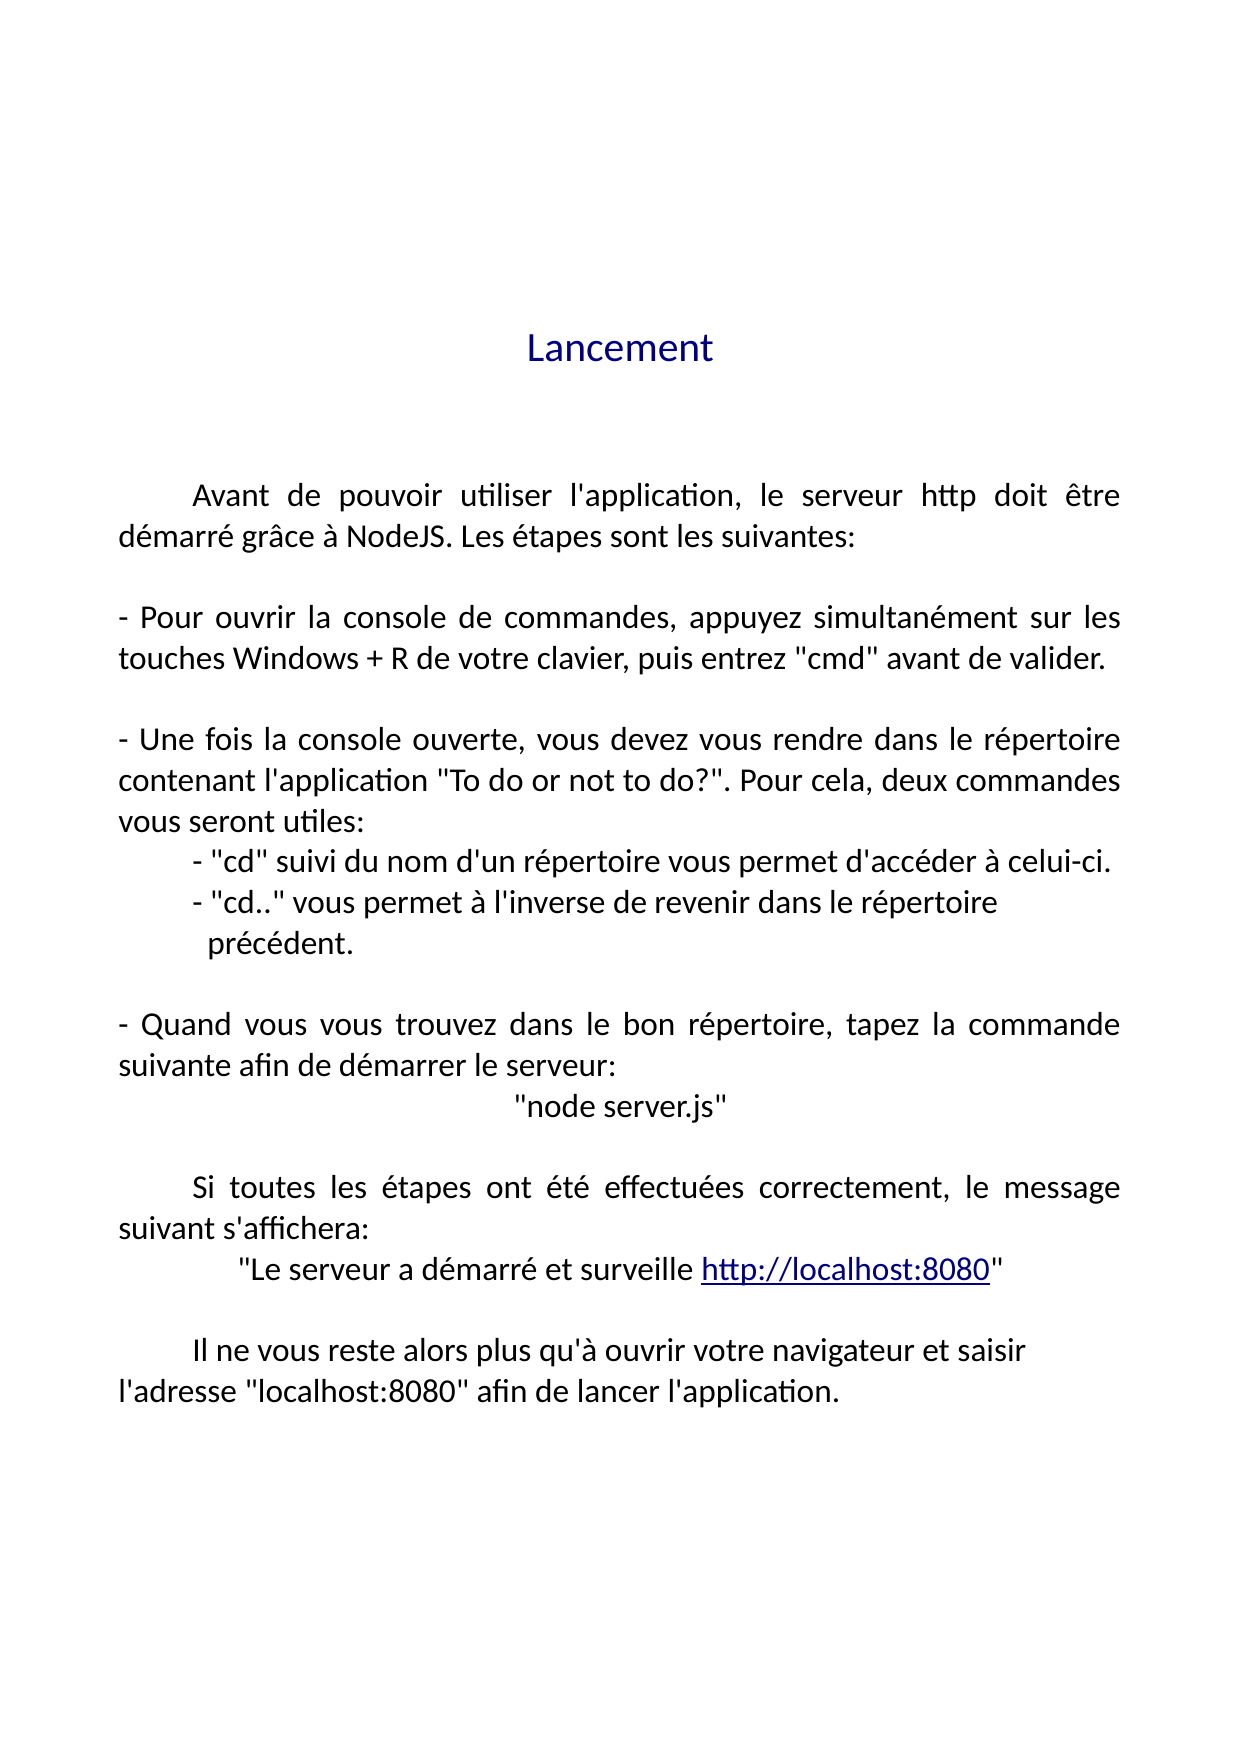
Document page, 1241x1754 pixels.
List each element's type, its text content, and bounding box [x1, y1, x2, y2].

text - Pour ouvrir la console de commandes, appuyez simultanément sur les touches Windows + R de votre clavier, puis entrez "cmd" avant de valider. [118, 596, 1122, 678]
text Avant de pouvoir utiliser l'application, le serveur http doit être démarré grâce à NodeJS. Les étapes sont les suivantes: [118, 474, 1122, 555]
text Si toutes les étapes ont été effectuées correctement, le message suivant s'affichera: [118, 1166, 1122, 1248]
text Lancement [118, 321, 1122, 372]
text Il ne vous reste alors plus qu'à ouvrir votre navigateur et saisir l'adresse "localhost:8080" afin de lancer l'application. [118, 1329, 1122, 1411]
text - "cd" suivi du nom d'un répertoire vous permet d'accéder à celui-ci. [118, 841, 1122, 881]
text précédent. [118, 922, 1122, 963]
text - Une fois la console ouverte, vous devez vous rendre dans le répertoire contenant l'application "To do or not to do?". Pour cela, deux commandes vous seront utiles: [118, 718, 1122, 841]
text "Le serveur a démarré et surveille http://localhost:8080" [118, 1248, 1122, 1288]
text "node server.js" [118, 1085, 1122, 1126]
text - Quand vous vous trouvez dans le bon répertoire, tapez la commande suivante afin de démarrer le serveur: [118, 1003, 1122, 1085]
text - "cd.." vous permet à l'inverse de revenir dans le répertoire [118, 881, 1122, 922]
